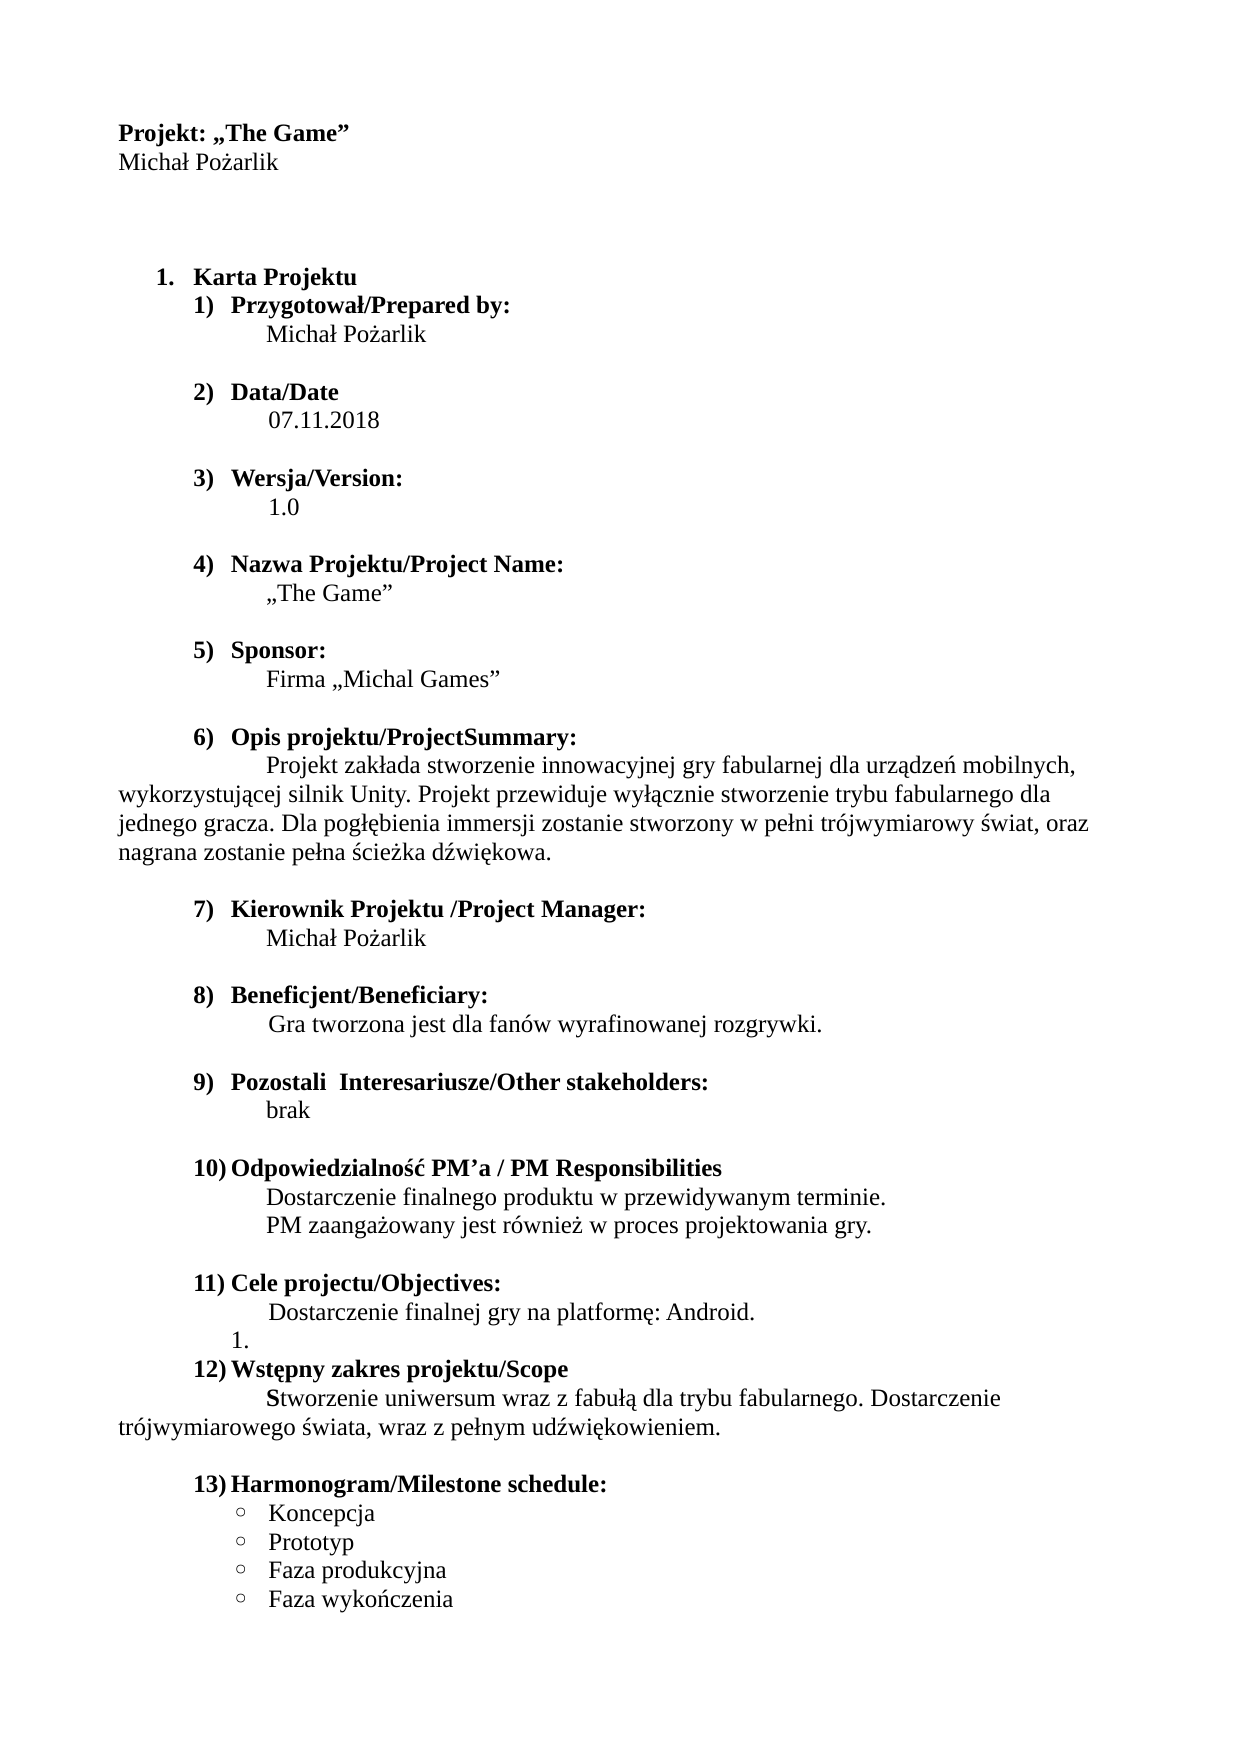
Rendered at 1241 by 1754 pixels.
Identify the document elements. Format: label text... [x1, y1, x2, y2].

list Cele projectu/Objectives: [193, 1268, 1122, 1297]
list Faza wykończenia [231, 1584, 1122, 1613]
list Nazwa Projektu/Project Name: [193, 549, 1122, 578]
text Dostarczenie finalnego produktu w przewidywanym terminie. [118, 1182, 1122, 1211]
list Data/Date [193, 377, 1122, 406]
list Prototyp [231, 1527, 1122, 1556]
text Michał Pożarlik [118, 923, 1122, 952]
list Koncepcja [231, 1498, 1122, 1527]
list Pozostali Interesariusze/Other stakeholders: [193, 1067, 1122, 1096]
list Przygotował/Prepared by: [193, 291, 1122, 319]
text PM zaangażowany jest również w proces projektowania gry. [118, 1211, 1122, 1239]
text „The Game” [118, 578, 1122, 607]
text Firma „Michal Games” [118, 664, 1122, 693]
text Stworzenie uniwersum wraz z fabułą dla trybu fabularnego. Dostarczenie trójwymiarowego świata, wraz z pełnym udźwiękowieniem. [118, 1383, 1122, 1441]
list Karta Projektu [156, 262, 1122, 291]
text brak [118, 1096, 1122, 1124]
text Michał Pożarlik [118, 147, 1122, 176]
list Gra tworzona jest dla fanów wyrafinowanej rozgrywki. [231, 1009, 1122, 1038]
text Projekt: „The Game” [118, 118, 1122, 147]
text Michał Pożarlik [118, 319, 1122, 348]
list 07.11.2018 [231, 406, 1122, 434]
list 1.0 [231, 492, 1122, 521]
list Kierownik Projektu /Project Manager: [193, 894, 1122, 923]
list Wstępny zakres projektu/Scope [193, 1354, 1122, 1383]
list Wersja/Version: [193, 463, 1122, 492]
list Beneficjent/Beneficiary: [193, 981, 1122, 1009]
list Opis projektu/ProjectSummary: [193, 722, 1122, 751]
list Sponsor: [193, 636, 1122, 664]
list Harmonogram/Milestone schedule: [193, 1469, 1122, 1498]
text Projekt zakłada stworzenie innowacyjnej gry fabularnej dla urządzeń mobilnych, wykorzystującej silnik Unity. Projekt przewiduje wyłącznie stworzenie trybu fabularnego dla jednego gracza. Dla pogłębienia immersji zostanie stworzony w pełni trójwymiarowy świat, oraz nagrana zostanie pełna ścieżka dźwiękowa. [118, 751, 1122, 866]
list Dostarczenie finalnej gry na platformę: Android. [231, 1297, 1122, 1326]
list Odpowiedzialność PM’a / PM Responsibilities [193, 1153, 1122, 1182]
list Faza produkcyjna [231, 1556, 1122, 1584]
